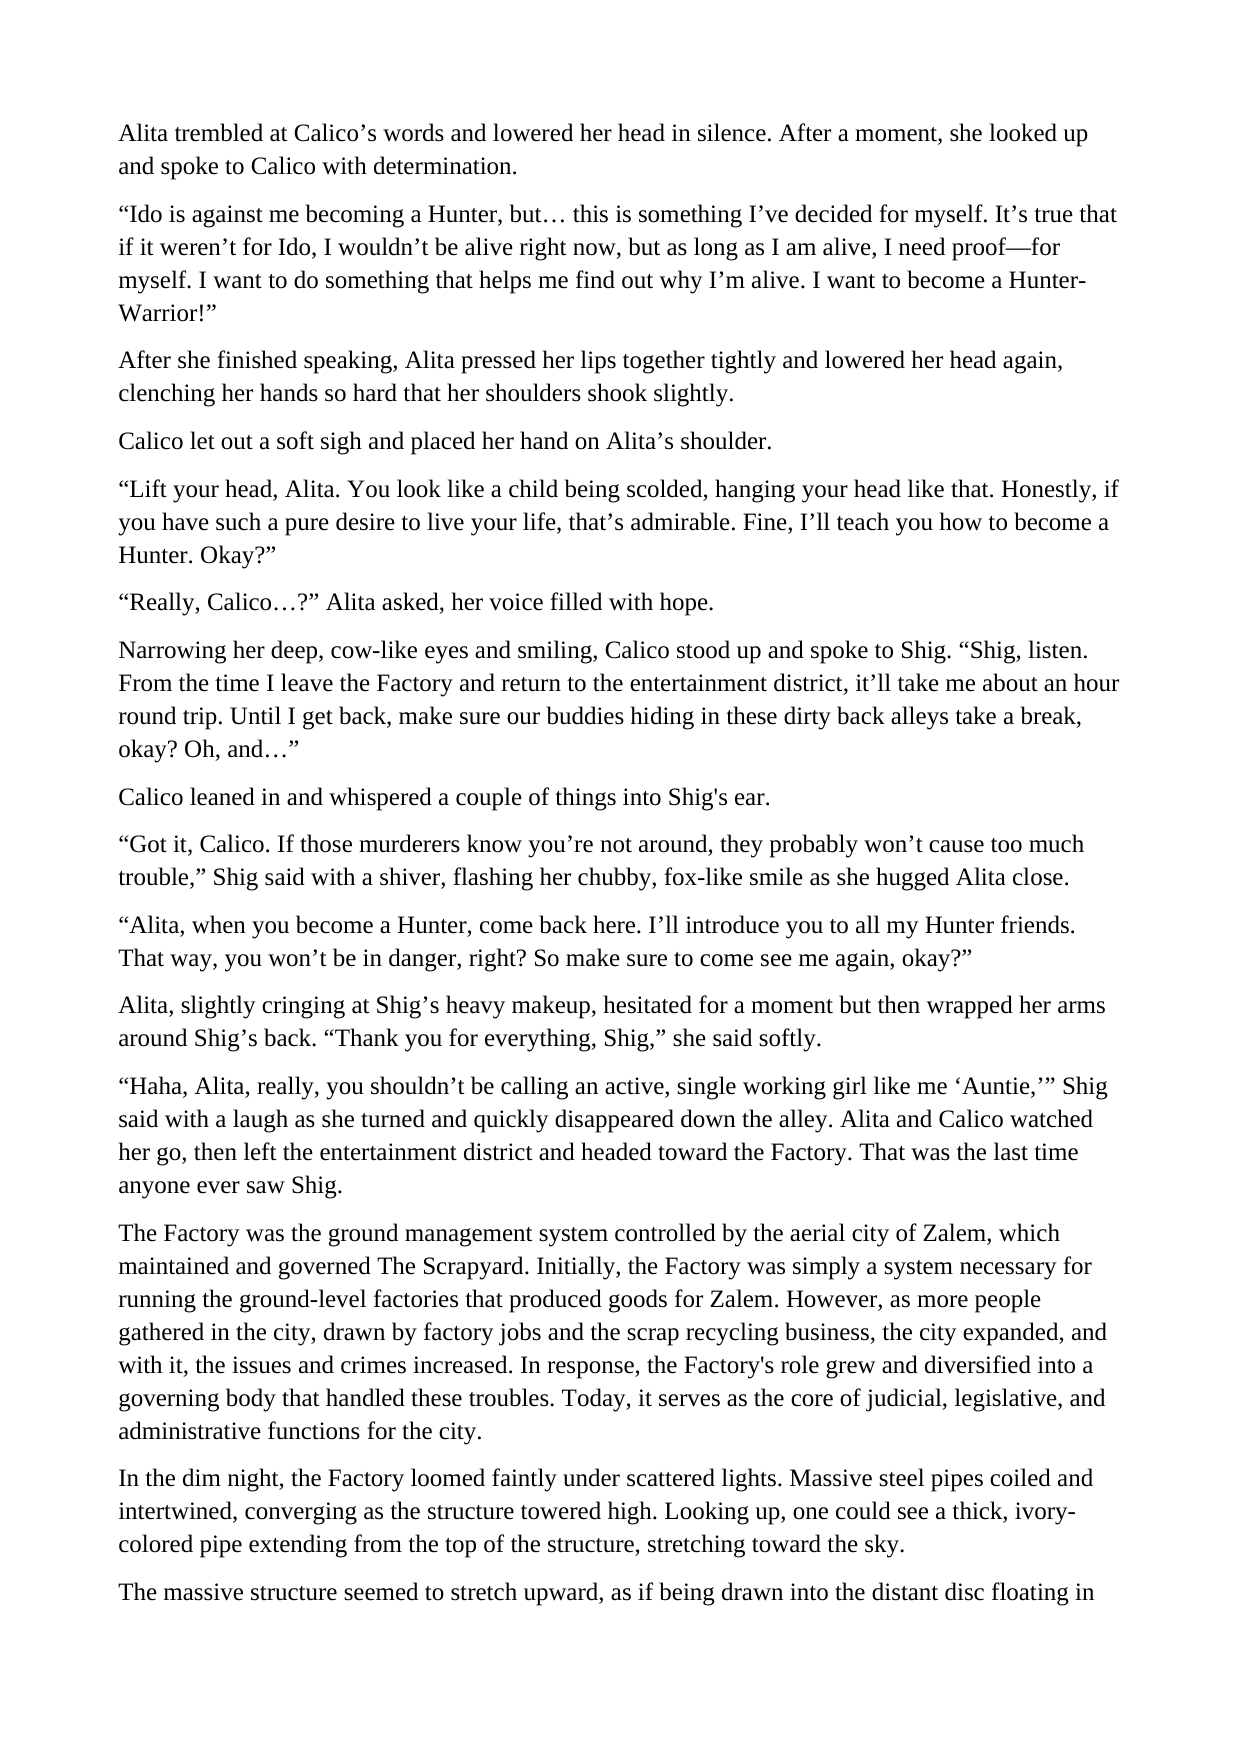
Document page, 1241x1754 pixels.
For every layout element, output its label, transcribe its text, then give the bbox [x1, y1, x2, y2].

text Calico let out a soft sigh and placed her hand on Alita’s shoulder. [118, 426, 1122, 455]
text The Factory was the ground management system controlled by the aerial city of Zalem, which maintained and governed The Scrapyard. Initially, the Factory was simply a system necessary for running the ground-level factories that produced goods for Zalem. However, as more people gathered in the city, drawn by factory jobs and the scrap recycling business, the city expanded, and with it, the issues and crimes increased. In response, the Factory's role grew and diversified into a governing body that handled these troubles. Today, it serves as the core of judicial, legislative, and administrative functions for the city. [118, 1218, 1122, 1444]
text Alita trembled at Calico’s words and lowered her head in silence. After a moment, she looked up and spoke to Calico with determination. [118, 118, 1122, 180]
text “Haha, Alita, really, you shouldn’t be calling an active, single working girl like me ‘Auntie,’” Shig said with a laugh as she turned and quickly disappeared down the alley. Alita and Calico watched her go, then left the entertainment district and headed toward the Factory. That was the last time anyone ever saw Shig. [118, 1071, 1122, 1199]
text The massive structure seemed to stretch upward, as if being drawn into the distant disc floating in [118, 1577, 1122, 1606]
text “Ido is against me becoming a Hunter, but… this is something I’ve decided for myself. It’s true that if it weren’t for Ido, I wouldn’t be alive right now, but as long as I am alive, I need proof—for myself. I want to do something that helps me find out why I’m alive. I want to become a Hunter-Warrior!” [118, 199, 1122, 327]
text Narrowing her deep, cow-like eyes and smiling, Calico stood up and spoke to Shig. “Shig, listen. From the time I leave the Factory and return to the entertainment district, it’ll take me about an hour round trip. Until I get back, make sure our buddies hiding in these dirty back alleys take a break, okay? Oh, and…” [118, 635, 1122, 763]
text Alita, slightly cringing at Shig’s heavy makeup, hesitated for a moment but then wrapped her arms around Shig’s back. “Thank you for everything, Shig,” she said softly. [118, 990, 1122, 1052]
text “Alita, when you become a Hunter, come back here. I’ll introduce you to all my Hunter friends. That way, you won’t be in danger, right? So make sure to come see me again, okay?” [118, 910, 1122, 972]
text “Lift your head, Alita. You look like a child being scolded, hanging your head like that. Honestly, if you have such a pure desire to live your life, that’s admirable. Fine, I’ll teach you how to become a Hunter. Okay?” [118, 474, 1122, 568]
text “Really, Calico…?” Alita asked, her voice filled with hope. [118, 587, 1122, 616]
text “Got it, Calico. If those murderers know you’re not around, they probably won’t cause too much trouble,” Shig said with a shiver, flashing her chubby, fox-like smile as she hugged Alita close. [118, 829, 1122, 891]
text In the dim night, the Factory loomed faintly under scattered lights. Massive steel pipes coiled and intertwined, converging as the structure towered high. Looking up, one could see a thick, ivory-colored pipe extending from the top of the structure, stretching toward the sky. [118, 1463, 1122, 1558]
text Calico leaned in and whispered a couple of things into Shig's ear. [118, 782, 1122, 810]
text After she finished speaking, Alita pressed her lips together tightly and lowered her head again, clenching her hands so hard that her shoulders shook slightly. [118, 345, 1122, 407]
